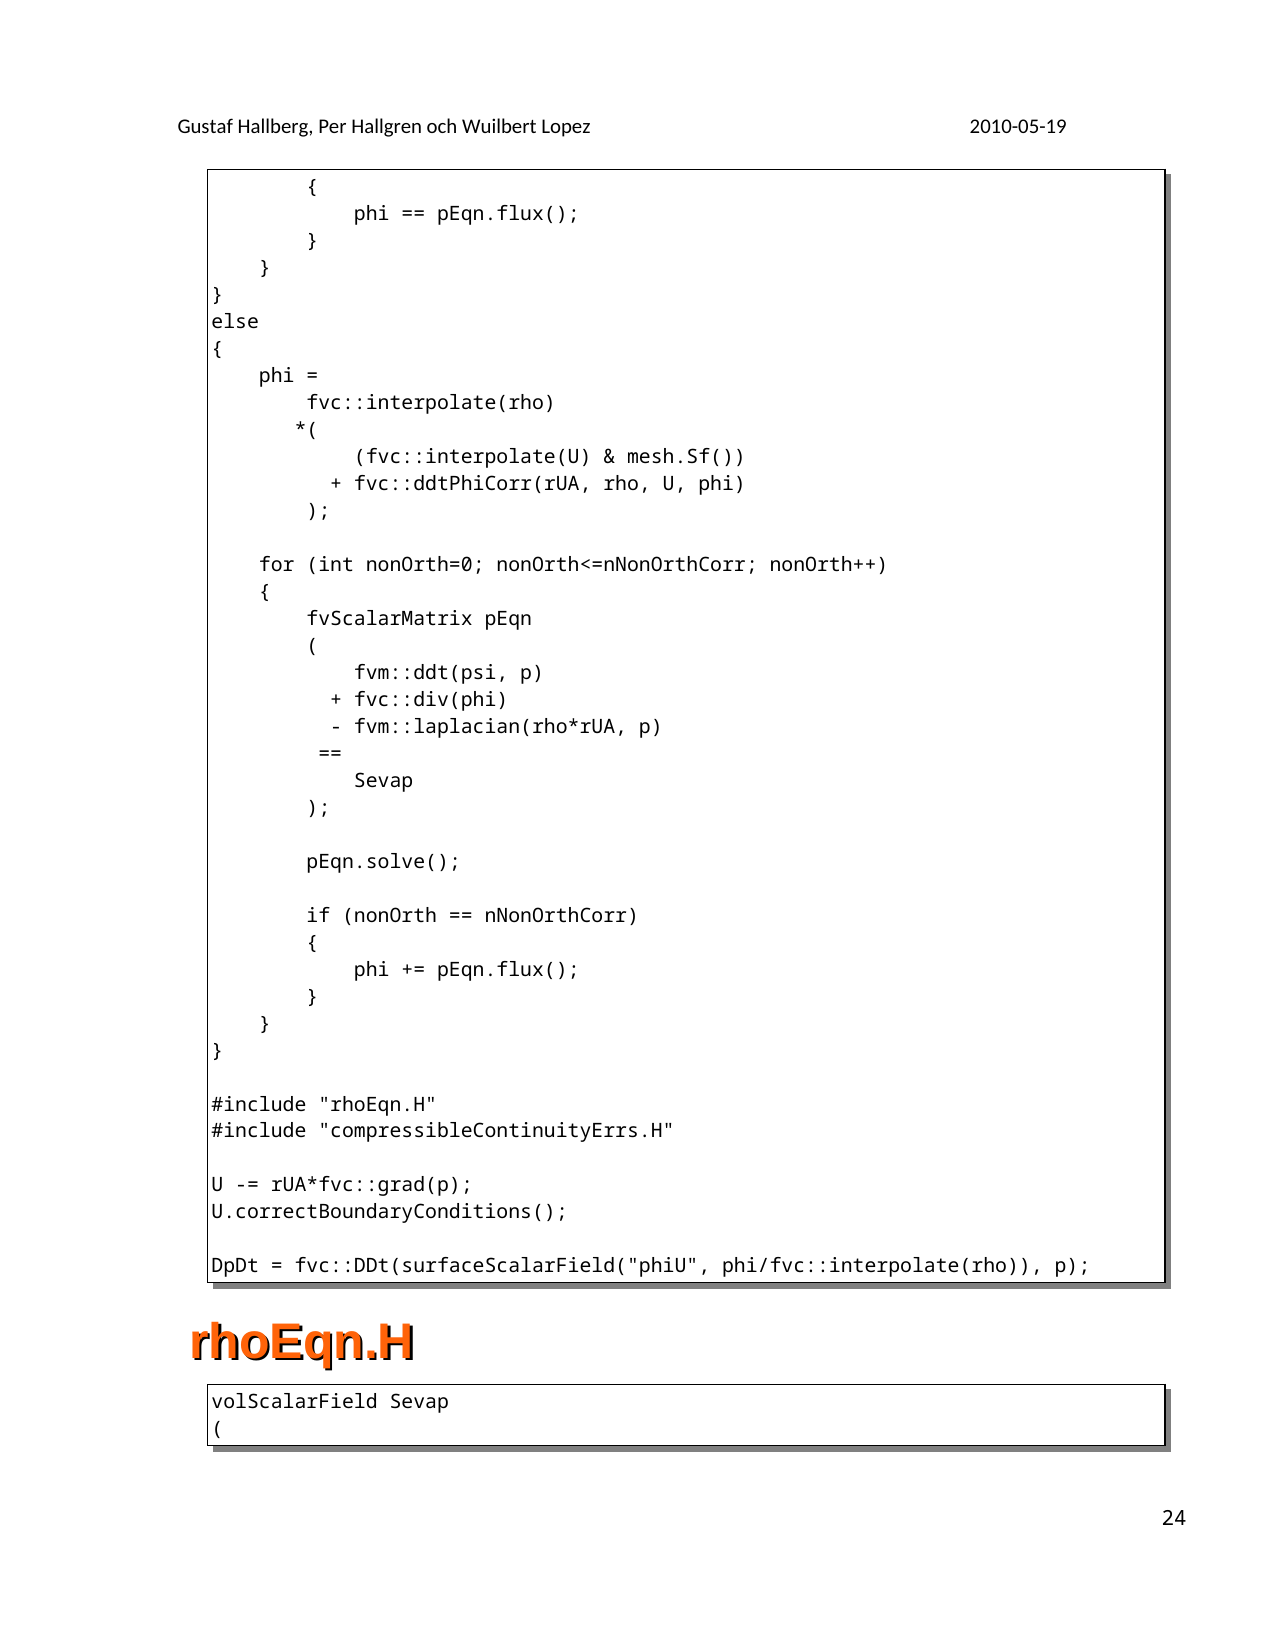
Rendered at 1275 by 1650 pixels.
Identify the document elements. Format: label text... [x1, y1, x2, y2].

text } [208, 978, 1164, 1005]
text DpDt = fvc::DDt(surfaceScalarField("phiU", phi/fvc::interpolate(rho)), p); [208, 1248, 1164, 1282]
text phi == pEqn.flux(); [208, 195, 1164, 222]
text ( [208, 1411, 1164, 1445]
text (fvc::interpolate(U) & mesh.Sf()) [208, 438, 1164, 465]
text fvc::interpolate(rho) [208, 384, 1164, 411]
text for (int nonOrth=0; nonOrth<=nNonOrthCorr; nonOrth++) [208, 546, 1164, 573]
text pEqn.solve(); [208, 843, 1164, 874]
text } [208, 276, 1164, 303]
text #include "compressibleContinuityErrs.H" [208, 1113, 1164, 1144]
text fvScalarMatrix pEqn [208, 600, 1164, 627]
text { [208, 170, 1164, 195]
text phi += pEqn.flux(); [208, 951, 1164, 978]
text == [208, 735, 1164, 762]
text Sevap [208, 762, 1164, 789]
text } [208, 222, 1164, 249]
text volScalarField Sevap [208, 1385, 1164, 1411]
text else [208, 303, 1164, 330]
text + fvc::ddtPhiCorr(rUA, rho, U, phi) [208, 465, 1164, 492]
text } [208, 249, 1164, 276]
text ); [208, 492, 1164, 523]
text + fvc::div(phi) [208, 681, 1164, 708]
text { [208, 573, 1164, 600]
subtitle rhoEqn.H [414, 1313, 1171, 1368]
text } [208, 1032, 1164, 1063]
text ); [208, 789, 1164, 820]
text } [208, 1005, 1164, 1032]
text - fvm::laplacian(rho*rUA, p) [208, 708, 1164, 735]
text *( [208, 411, 1164, 438]
text ( [208, 627, 1164, 654]
text if (nonOrth == nNonOrthCorr) [208, 897, 1164, 924]
text U -= rUA*fvc::grad(p); [208, 1167, 1164, 1194]
text U.correctBoundaryConditions(); [208, 1194, 1164, 1225]
text phi = [208, 357, 1164, 384]
text { [208, 924, 1164, 951]
text #include "rhoEqn.H" [208, 1086, 1164, 1113]
text { [208, 330, 1164, 357]
text fvm::ddt(psi, p) [208, 654, 1164, 681]
